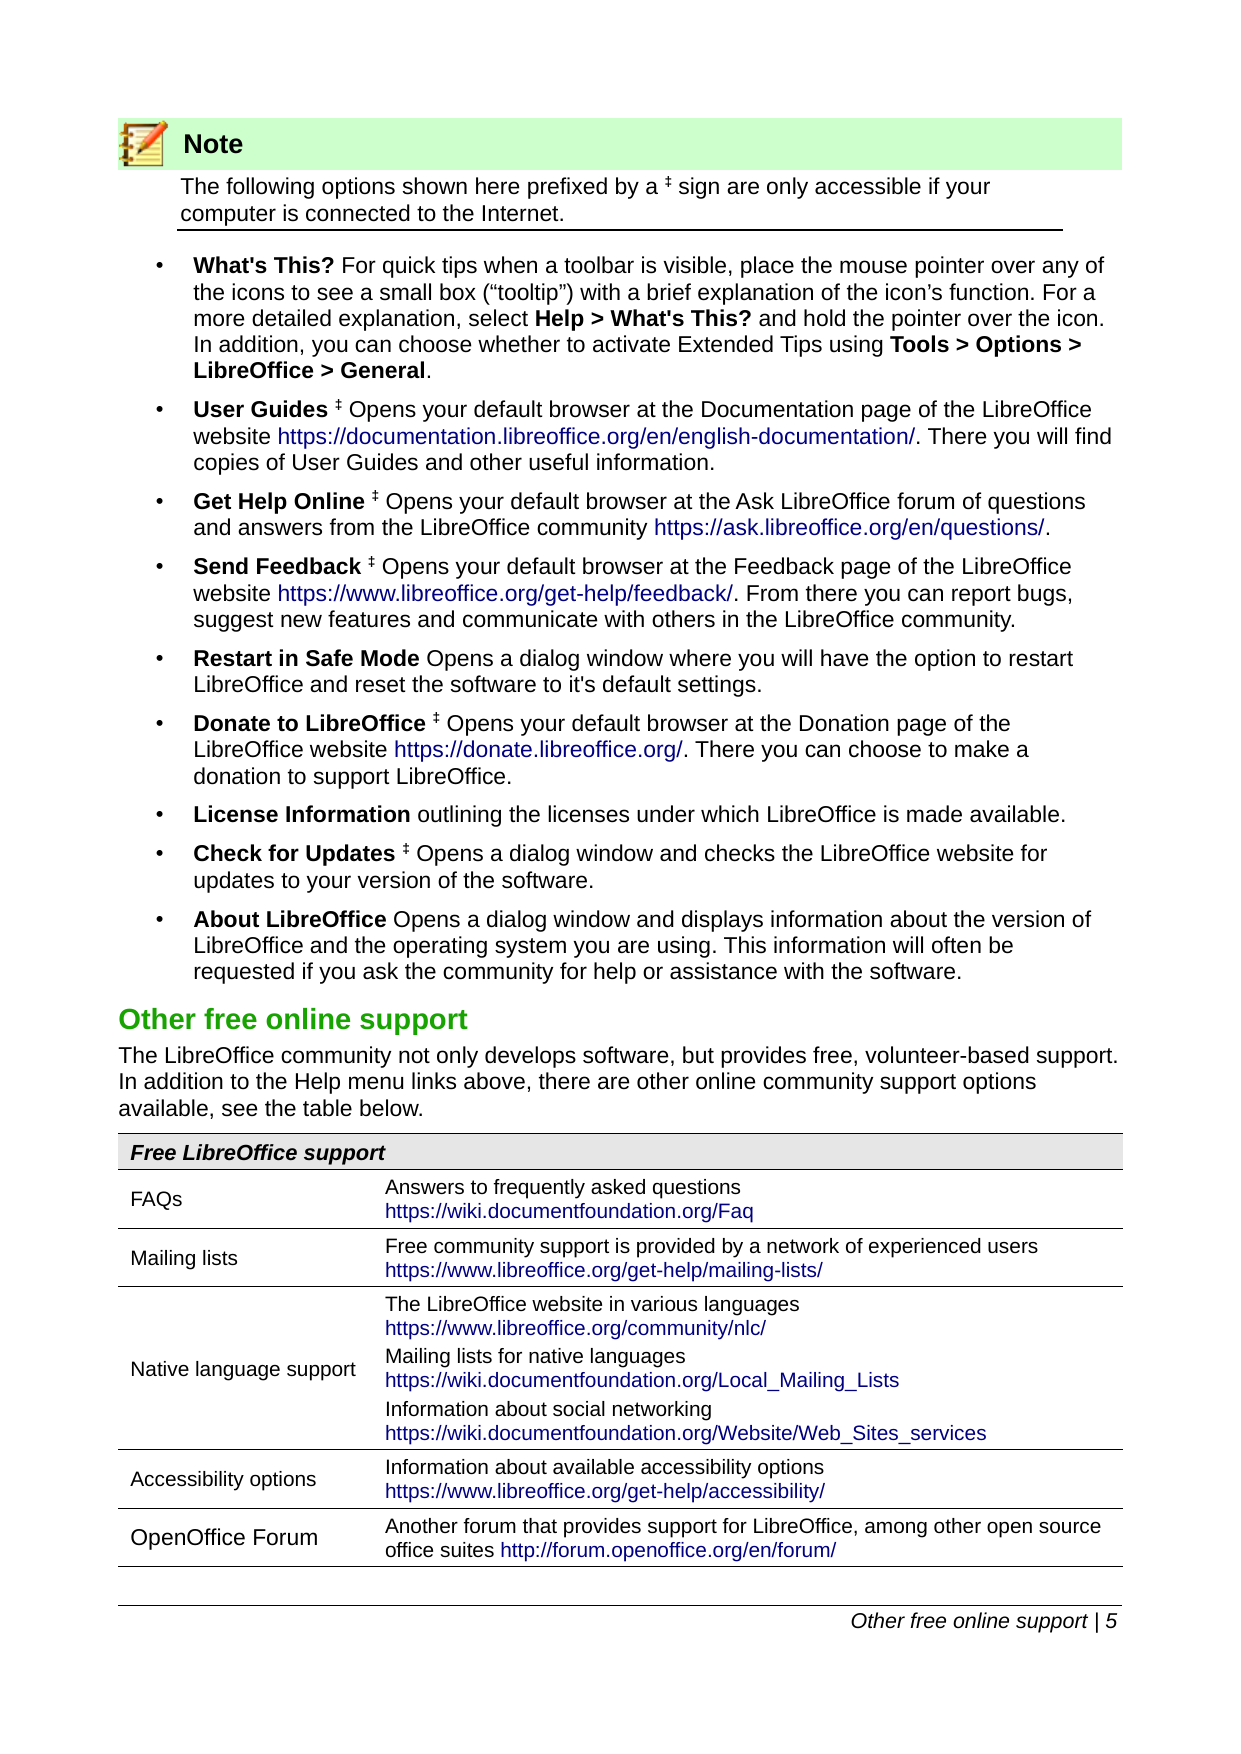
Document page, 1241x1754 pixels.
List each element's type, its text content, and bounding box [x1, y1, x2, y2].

list Donate to LibreOffice ‡ Opens your default browser at the Donation page of the LibreOffice website https://donate.libreoffice.org/. There you can choose to make a donation to support LibreOffice. [156, 710, 1122, 789]
table_cell Answers to frequently asked questions https://wiki.documentfoundation.org/Faq [373, 1170, 1123, 1227]
list License Information outlining the licenses under which LibreOffice is made available. [156, 801, 1122, 828]
table_cell Free community support is provided by a network of experienced users https://www.libreoffice.org/get-help/mailing-lists/ [373, 1229, 1123, 1286]
text The following options shown here prefixed by a ‡ sign are only accessible if your computer is connected to the Internet. [177, 170, 1063, 229]
table_cell Information about available accessibility options https://www.libreoffice.org/get-help/accessibility/ [373, 1450, 1123, 1508]
subtitle Other free online support [118, 1002, 1122, 1036]
table_cell Mailing lists [118, 1229, 373, 1286]
list User Guides ‡ Opens your default browser at the Documentation page of the LibreOffice website https://documentation.libreoffice.org/en/english-documentation/. There you will find copies of User Guides and other useful information. [156, 396, 1122, 475]
list About LibreOffice Opens a dialog window and displays information about the version of LibreOffice and the operating system you are using. This information will often be requested if you ask the community for help or assistance with the software. [156, 906, 1122, 984]
list Check for Updates ‡ Opens a dialog window and checks the LibreOffice website for updates to your version of the software. [156, 840, 1122, 893]
table_cell Native language support [118, 1287, 373, 1449]
table_cell Another forum that provides support for LibreOffice, among other open source office suites http://forum.openoffice.org/en/forum/ [373, 1509, 1123, 1566]
list Send Feedback ‡ Opens your default browser at the Feedback page of the LibreOffice website https://www.libreoffice.org/get-help/feedback/. From there you can report bugs, suggest new features and communicate with others in the LibreOffice community. [156, 553, 1122, 632]
text The LibreOffice community not only develops software, but provides free, volunteer-based support. In addition to the Help menu links above, there are other online community support options available, see the table below. [118, 1042, 1122, 1121]
list Get Help Online ‡ Opens your default browser at the Ask LibreOffice forum of questions and answers from the LibreOffice community https://ask.libreoffice.org/en/questions/. [156, 488, 1122, 541]
table_cell OpenOffice Forum [118, 1509, 373, 1566]
table_cell Accessibility options [118, 1450, 373, 1508]
picture [119, 119, 170, 170]
table_cell The LibreOffice website in various languages https://www.libreoffice.org/community/nlc/ Mailing lists for native languages https://wiki.documentfoundation.org/Local_Mailing_Lists Information about social networking https://wiki.documentfoundation.org/Website/Web_Sites_services [373, 1287, 1123, 1449]
table_header Free LibreOffice support [118, 1134, 1123, 1169]
list Restart in Safe Mode Opens a dialog window where you will have the option to restart LibreOffice and reset the software to it's default settings. [156, 645, 1122, 697]
list What's This? For quick tips when a toolbar is visible, place the mouse pointer over any of the icons to see a small box (“tooltip”) with a brief explanation of the icon’s function. For a more detailed explanation, select Help > What's This? and hold the pointer over the icon. In addition, you can choose whether to activate Extended Tips using Tools > Options > LibreOffice > General. [156, 252, 1122, 384]
subtitle Note [118, 118, 1122, 170]
table_cell FAQs [118, 1170, 373, 1227]
